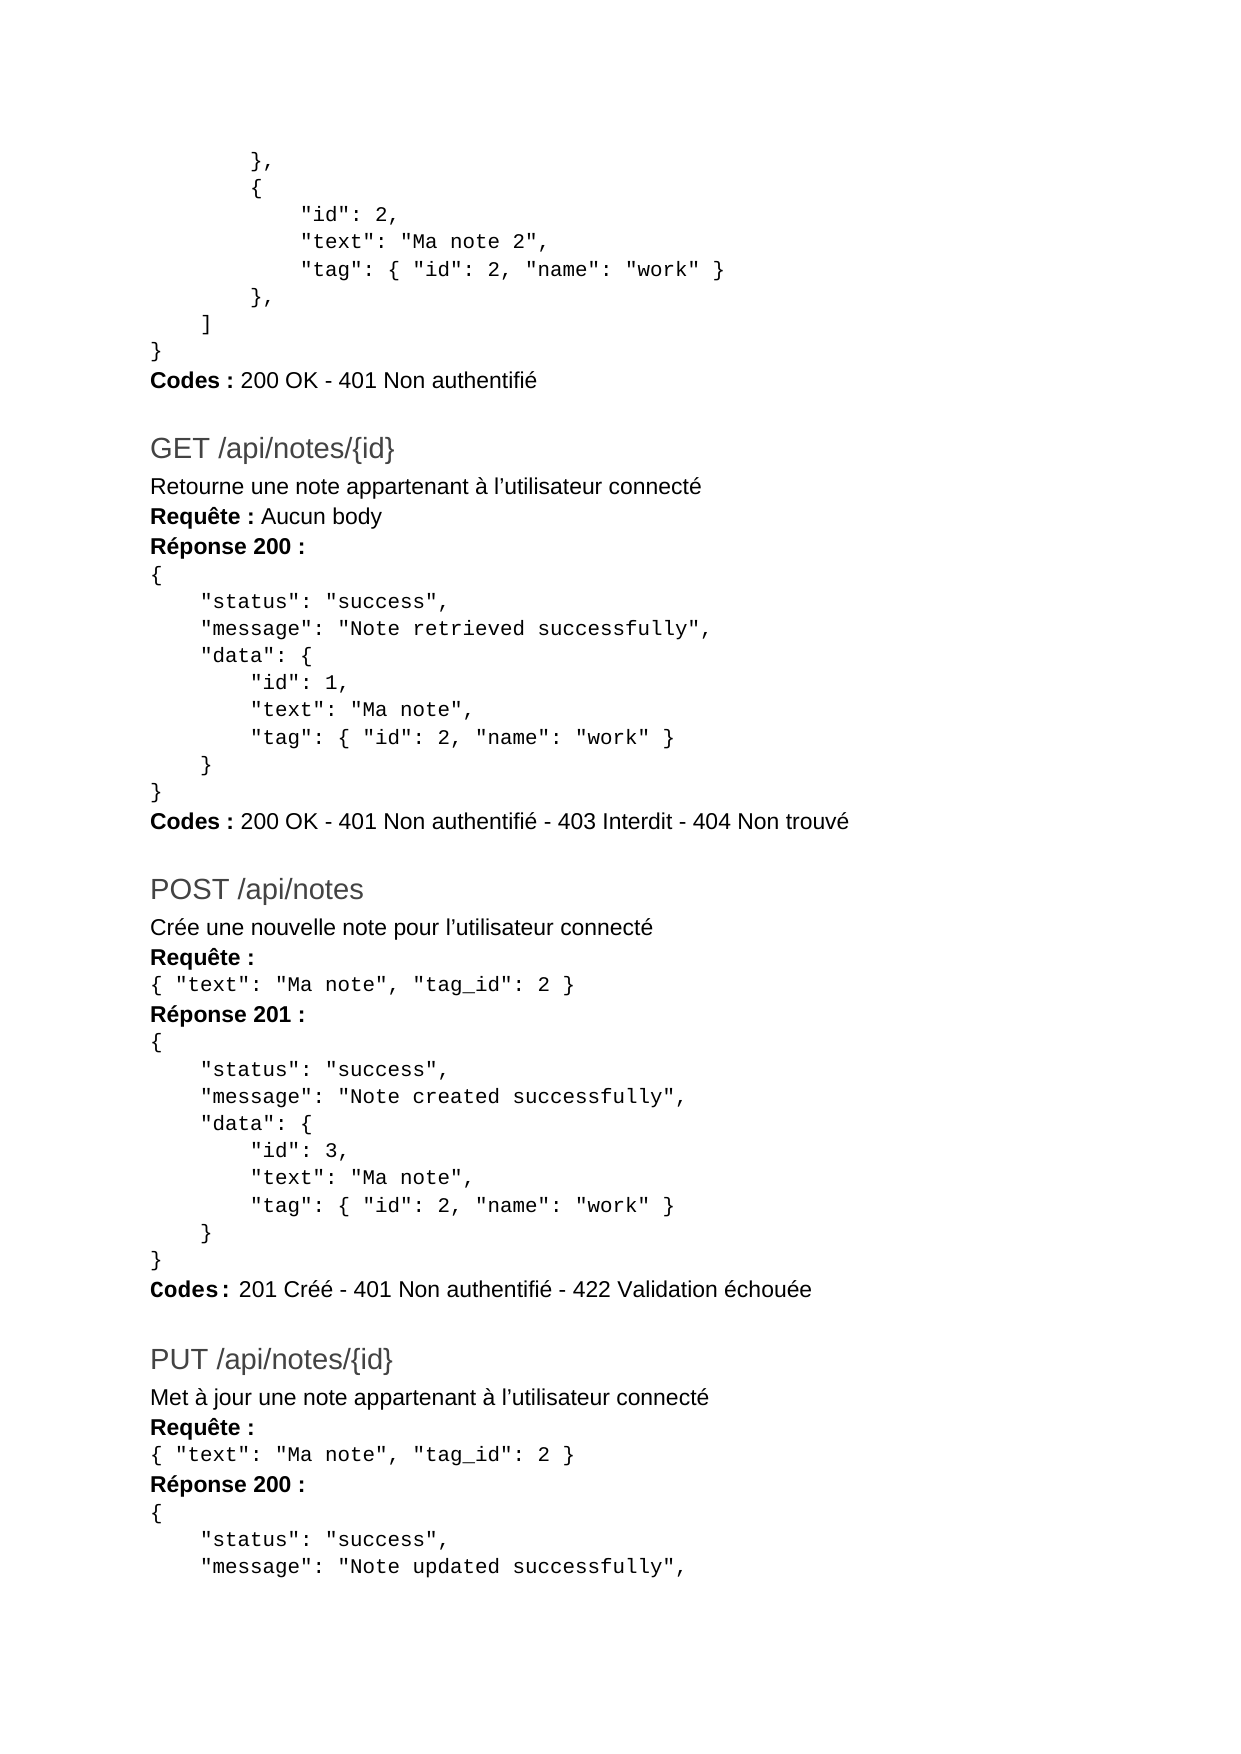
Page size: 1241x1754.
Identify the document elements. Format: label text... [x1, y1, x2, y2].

text "id": 2, [150, 204, 1090, 228]
text { "text": "Ma note", "tag_id": 2 } [150, 974, 1090, 998]
text "data": { [150, 1113, 1090, 1137]
text Codes : 200 OK - 401 Non authentifié - 403 Interdit - 404 Non trouvé [150, 808, 1090, 834]
text ] } [150, 313, 1090, 364]
text "message": "Note updated successfully", [150, 1556, 1090, 1580]
text "id": 3, [150, 1140, 1090, 1164]
text "text": "Ma note", [150, 699, 1090, 723]
text Requête : [150, 1414, 1090, 1440]
text "id": 1, [150, 672, 1090, 696]
subtitle POST /api/notes [150, 872, 1090, 905]
subtitle GET /api/notes/{id} [150, 431, 1090, 464]
text } } [150, 1222, 1090, 1273]
text Retourne une note appartenant à l’utilisateur connecté [150, 473, 1090, 499]
text "tag": { "id": 2, "name": "work" } [150, 259, 1090, 282]
subtitle PUT /api/notes/{id} [150, 1342, 1090, 1376]
text }, [150, 286, 1090, 309]
text "status": "success", [150, 1529, 1090, 1552]
text Met à jour une note appartenant à l’utilisateur connecté [150, 1384, 1090, 1410]
text "status": "success", [150, 1059, 1090, 1082]
text Crée une nouvelle note pour l’utilisateur connecté [150, 914, 1090, 940]
text Réponse 200 : [150, 1471, 1090, 1498]
text { [150, 1031, 1090, 1055]
text { [150, 177, 1090, 201]
text Codes : 200 OK - 401 Non authentifié [150, 367, 1090, 394]
text Requête : [150, 944, 1090, 970]
text }, [150, 150, 1090, 174]
text "data": { [150, 645, 1090, 669]
text Codes: 201 Créé - 401 Non authentifié - 422 Validation échouée [150, 1276, 1090, 1304]
text "text": "Ma note", [150, 1167, 1090, 1191]
text { [150, 1502, 1090, 1525]
text Réponse 200 : [150, 533, 1090, 560]
text "status": "success", [150, 591, 1090, 614]
text "text": "Ma note 2", [150, 232, 1090, 255]
text "tag": { "id": 2, "name": "work" } [150, 727, 1090, 750]
text } } [150, 754, 1090, 805]
text Réponse 201 : [150, 1001, 1090, 1028]
text "message": "Note created successfully", [150, 1086, 1090, 1109]
text Requête : Aucun body [150, 503, 1090, 529]
text { "text": "Ma note", "tag_id": 2 } [150, 1444, 1090, 1468]
text "tag": { "id": 2, "name": "work" } [150, 1194, 1090, 1218]
text { [150, 563, 1090, 587]
text "message": "Note retrieved successfully", [150, 618, 1090, 642]
